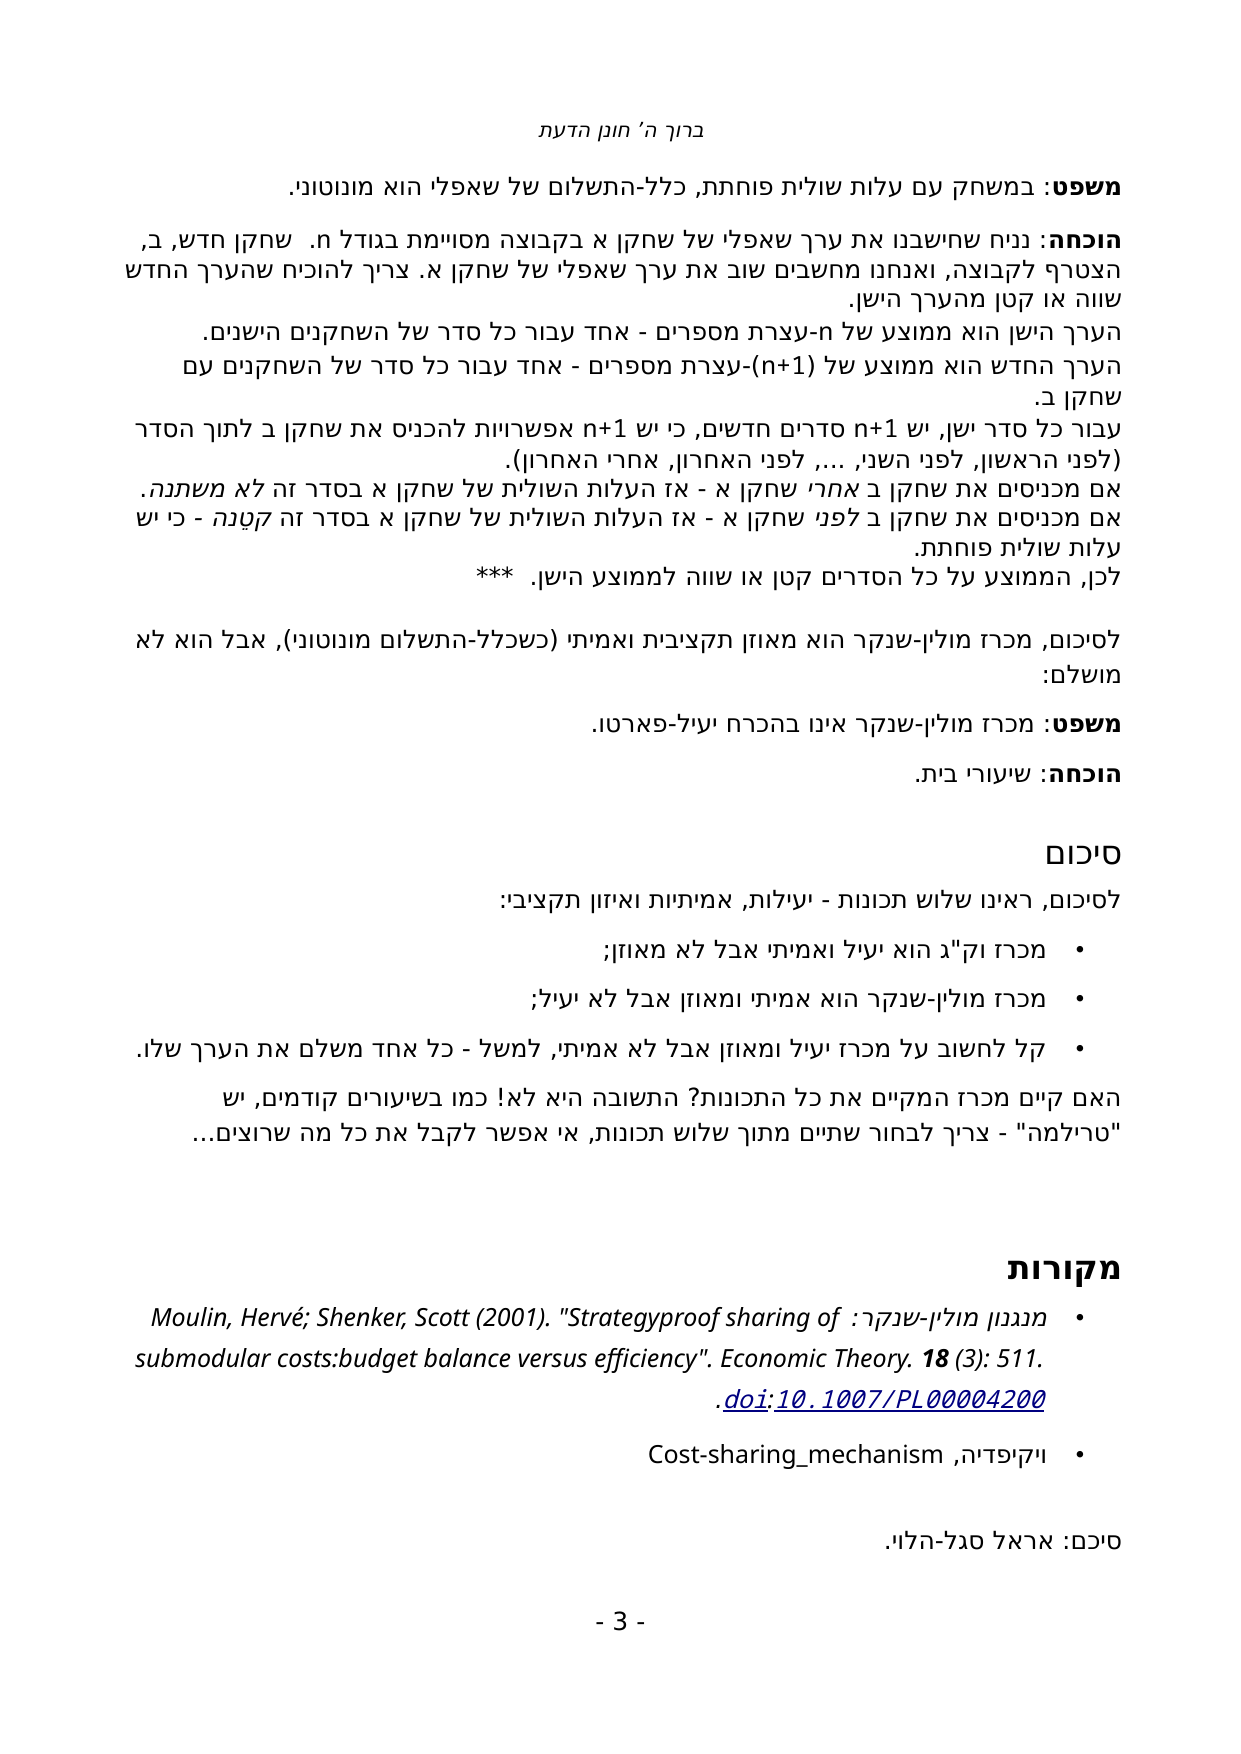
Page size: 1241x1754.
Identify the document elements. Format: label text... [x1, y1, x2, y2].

text לסיכום, ראינו שלוש תכונות - יעילות, אמיתיות ואיזון תקציבי: [118, 885, 1122, 914]
text משפט: מכרז מולין-שנקר אינו בהכרח יעיל-פארטו. [118, 710, 1122, 739]
list מכרז וק"ג הוא יעיל ואמיתי אבל לא מאוזן; [118, 935, 1084, 964]
list מנגנון מולין-שנקר: Moulin, Hervé; Shenker, Scott (2001). "Strategyproof sharing of submodular costs:budget balance versus efficiency". Economic Theory. 18 (3): 511. doi:10.1007/PL00004200. [118, 1300, 1084, 1416]
text סיכם: אראל סגל-הלוי. [118, 1526, 1122, 1556]
text משפט: במשחק עם עלות שולית פוחתת, כלל-התשלום של שאפלי הוא מונוטוני. [118, 172, 1122, 201]
text הוכחה: שיעורי בית. [118, 759, 1122, 788]
text עבור כל סדר ישן, יש n+1 סדרים חדשים, כי יש n+1 אפשרויות להכניס את שחקן ב לתוך הסדר (לפני הראשון, לפני השני, ..., לפני האחרון, אחרי האחרון). [118, 411, 1122, 474]
subtitle מקורות [118, 1248, 1122, 1287]
text לסיכום, מכרז מולין-שנקר הוא מאוזן תקציבית ואמיתי (כשכלל-התשלום מונוטוני), אבל הוא לא מושלם: [118, 625, 1122, 689]
list קל לחשוב על מכרז יעיל ומאוזן אבל לא אמיתי, למשל - כל אחד משלם את הערך שלו. [118, 1034, 1084, 1063]
text הערך החדש הוא ממוצע של (n+1)-עצרת מספרים - אחד עבור כל סדר של השחקנים עם שחקן ב. [118, 348, 1122, 411]
text האם קיים מכרז המקיים את כל התכונות? התשובה היא לא! כמו בשיעורים קודמים, יש "טרילמה" - צריך לבחור שתיים מתוך שלוש תכונות, אי אפשר לקבל את כל מה שרוצים... [118, 1083, 1122, 1148]
text אם מכניסים את שחקן ב אחרי שחקן א - אז העלות השולית של שחקן א בסדר זה לא משתנה. [118, 474, 1122, 503]
subtitle סיכום [118, 834, 1122, 873]
text אם מכניסים את שחקן ב לפני שחקן א - אז העלות השולית של שחקן א בסדר זה קטֵנה - כי יש עלות שולית פוחתת. [118, 503, 1122, 562]
text הוכחה: נניח שחישבנו את ערך שאפלי של שחקן א בקבוצה מסויימת בגודל n. שחקן חדש, ב, הצטרף לקבוצה, ואנחנו מחשבים שוב את ערך שאפלי של שחקן א. צריך להוכיח שהערך החדש שווה או קטן מהערך הישן. [118, 221, 1122, 314]
text הערך הישן הוא ממוצע של n-עצרת מספרים - אחד עבור כל סדר של השחקנים הישנים. [118, 314, 1122, 348]
list ויקיפדיה, Cost-sharing_mechanism [118, 1437, 1084, 1471]
text לכן, הממוצע על כל הסדרים קטן או שווה לממוצע הישן. *** [118, 562, 1122, 591]
list מכרז מולין-שנקר הוא אמיתי ומאוזן אבל לא יעיל; [118, 984, 1084, 1013]
